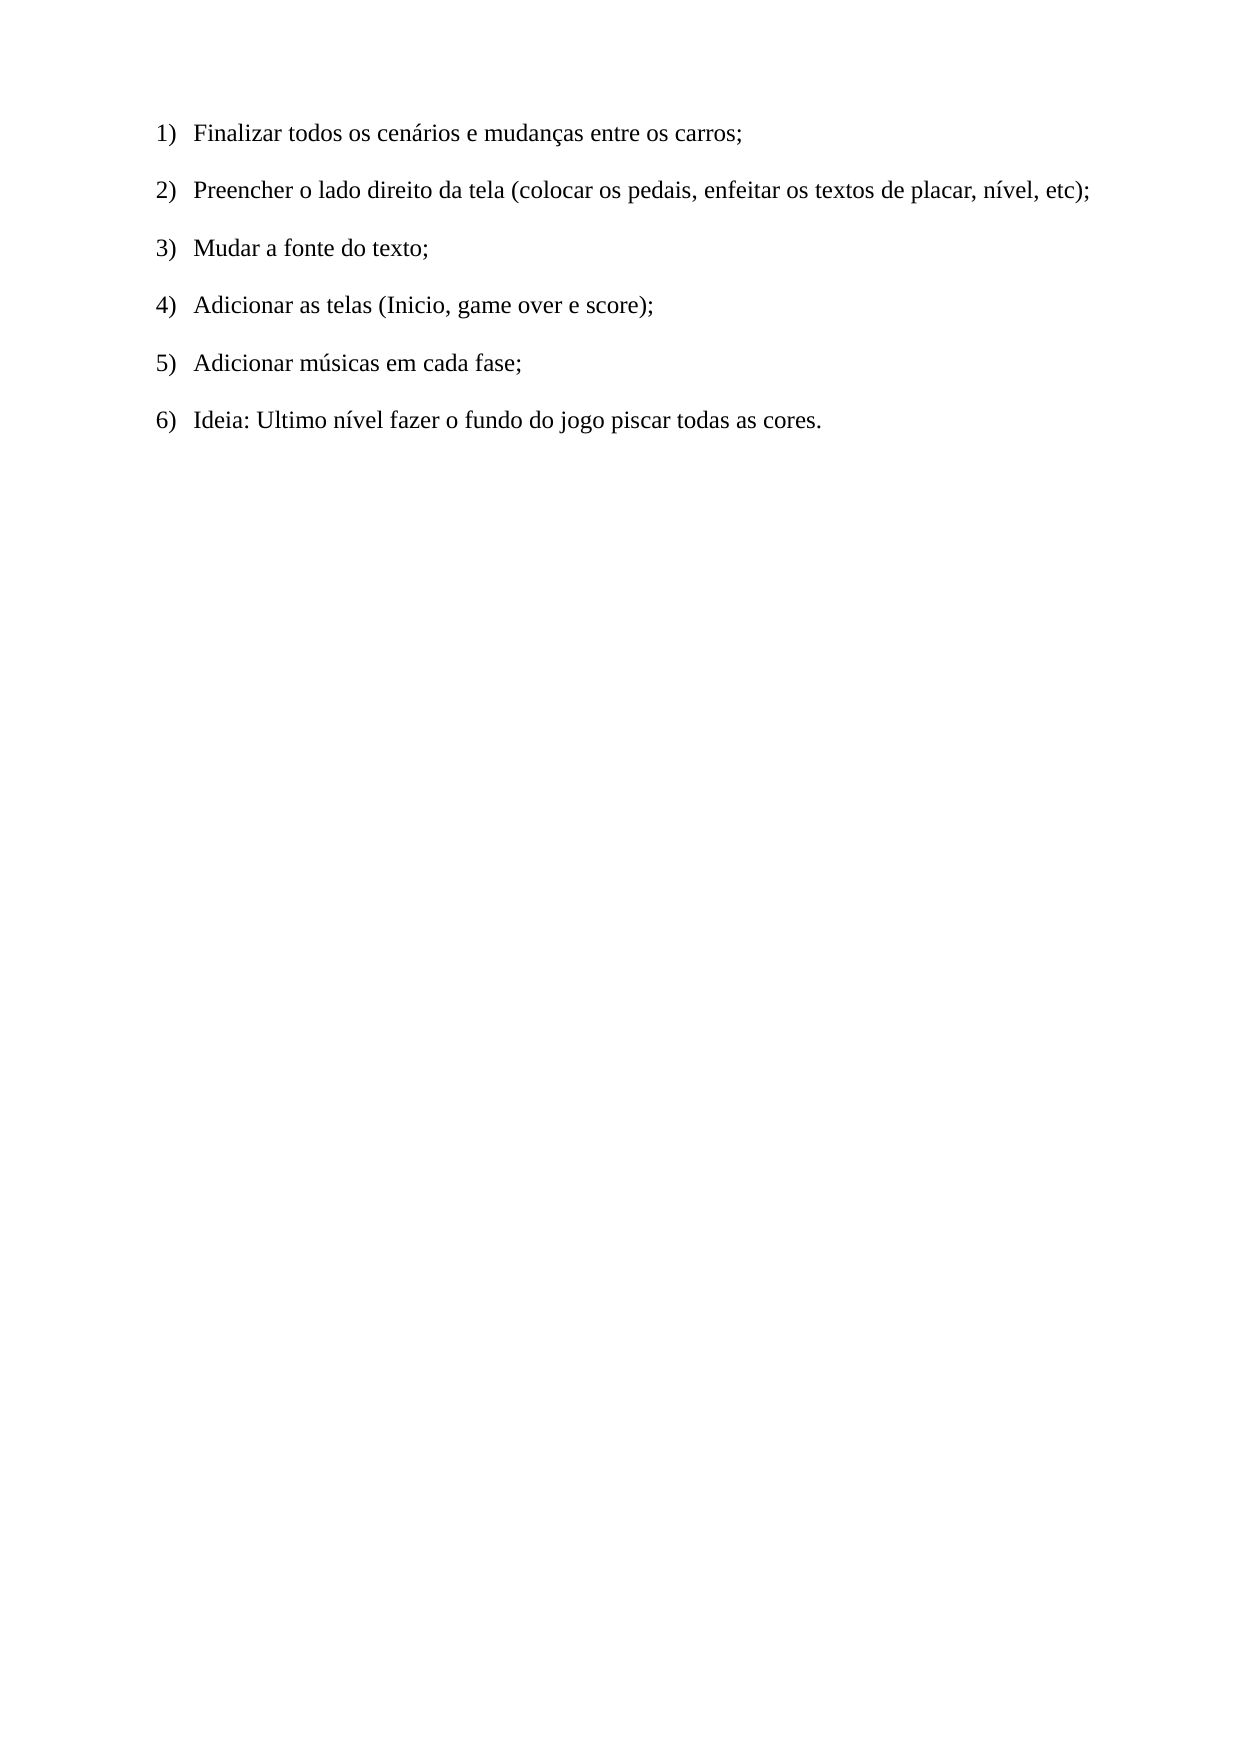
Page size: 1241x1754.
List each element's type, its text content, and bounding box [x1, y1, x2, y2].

list Preencher o lado direito da tela (colocar os pedais, enfeitar os textos de placar, nível, etc); [156, 176, 1122, 204]
list Adicionar músicas em cada fase; [156, 348, 1122, 377]
list Ideia: Ultimo nível fazer o fundo do jogo piscar todas as cores. [156, 406, 1122, 434]
list Adicionar as telas (Inicio, game over e score); [156, 291, 1122, 319]
list Mudar a fonte do texto; [156, 233, 1122, 262]
list Finalizar todos os cenários e mudanças entre os carros; [156, 118, 1122, 147]
